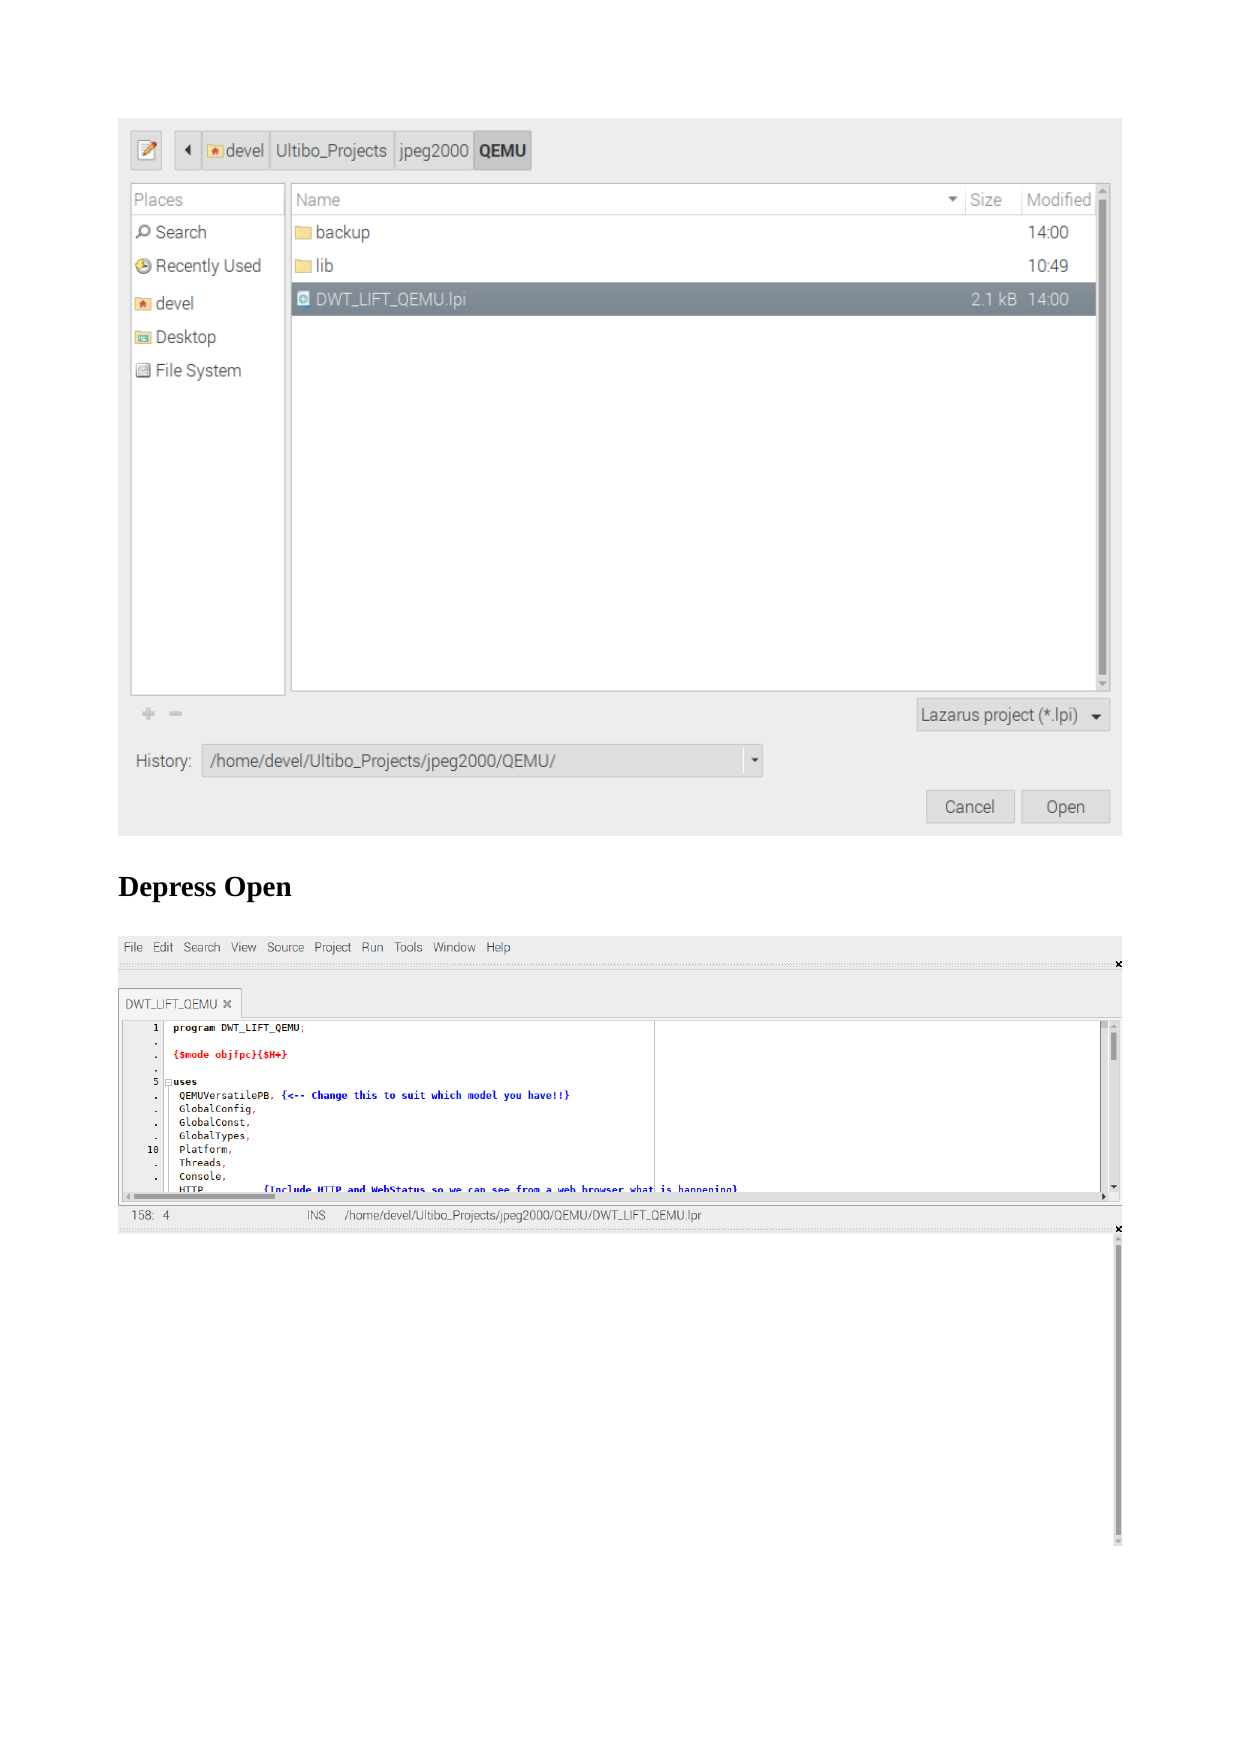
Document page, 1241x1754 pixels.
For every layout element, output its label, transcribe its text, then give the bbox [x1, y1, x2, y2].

picture [118, 936, 1123, 1546]
picture [118, 118, 1123, 836]
text Depress Open [118, 869, 1122, 903]
